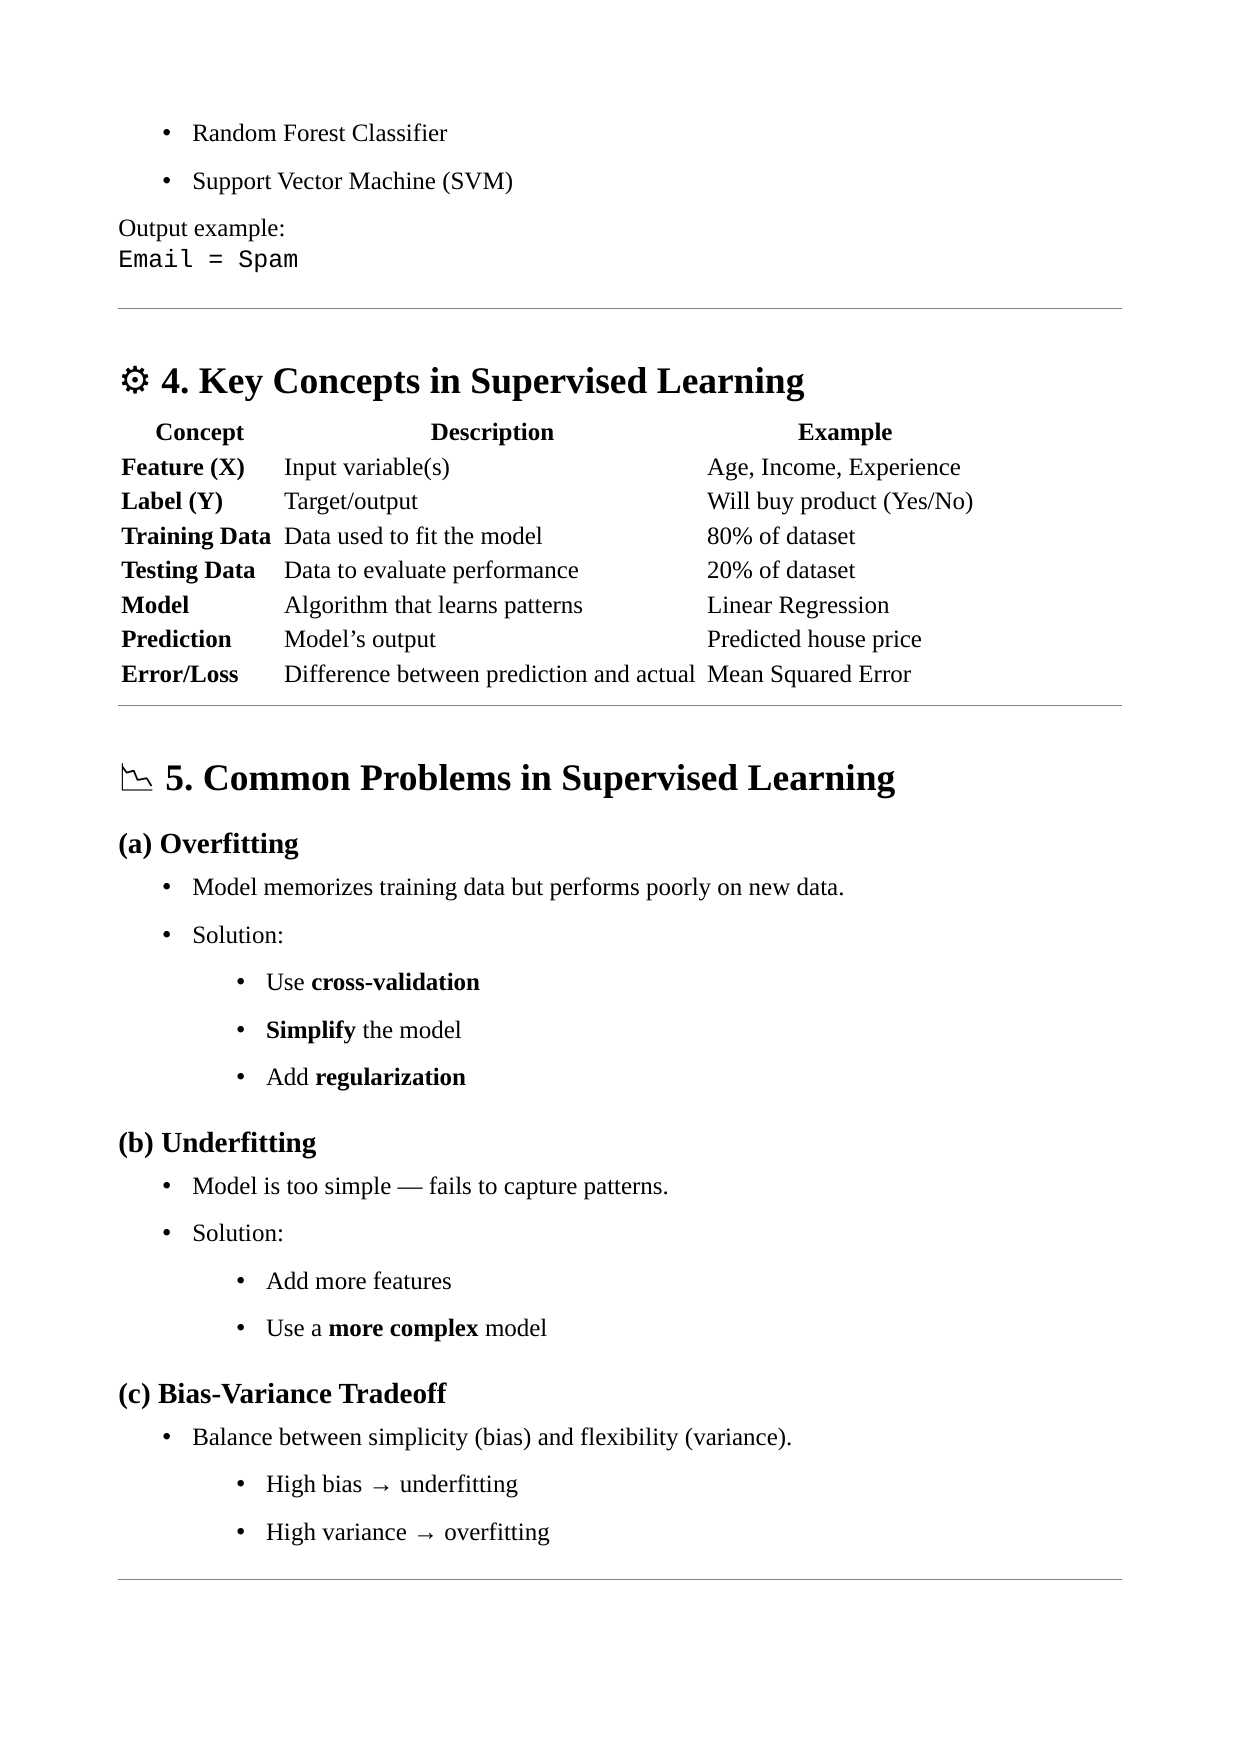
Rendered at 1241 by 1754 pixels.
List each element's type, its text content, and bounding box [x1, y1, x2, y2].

subtitle ⚙️ 4. Key Concepts in Supervised Learning [118, 358, 1122, 402]
list High variance → overfitting [236, 1517, 1122, 1546]
table_cell Predicted house price [704, 622, 986, 656]
table_cell Error/Loss [118, 656, 281, 691]
list Use cross-validation [236, 967, 1122, 996]
list Add more features [236, 1266, 1122, 1295]
text Output example: Email = Spam [118, 213, 1122, 274]
table_header Concept [118, 414, 281, 449]
table_cell Testing Data [118, 553, 281, 587]
subtitle (b) Underfitting [118, 1125, 1122, 1158]
table_cell Age, Income, Experience [704, 449, 986, 483]
list Model memorizes training data but performs poorly on new data. [162, 872, 1122, 901]
table_cell Label (Y) [118, 483, 281, 518]
list Use a more complex model [236, 1313, 1122, 1342]
list Support Vector Machine (SVM) [162, 166, 1122, 194]
table_header Example [704, 414, 986, 449]
list Model is too simple — fails to capture patterns. [162, 1171, 1122, 1199]
table_header Description [281, 414, 704, 449]
table_cell Input variable(s) [281, 449, 704, 483]
table_cell Linear Regression [704, 587, 986, 622]
table_cell Model’s output [281, 622, 704, 656]
list Add regularization [236, 1062, 1122, 1091]
table_cell Model [118, 587, 281, 622]
table_cell Algorithm that learns patterns [281, 587, 704, 622]
table_cell Feature (X) [118, 449, 281, 483]
table_cell Difference between prediction and actual [281, 656, 704, 691]
list Balance between simplicity (bias) and flexibility (variance). [162, 1422, 1122, 1451]
table_cell 20% of dataset [704, 553, 986, 587]
table_cell 80% of dataset [704, 518, 986, 552]
table_cell Will buy product (Yes/No) [704, 483, 986, 518]
subtitle 📉 5. Common Problems in Supervised Learning [118, 756, 1122, 799]
list Solution: [162, 920, 1122, 948]
subtitle (c) Bias-Variance Tradeoff [118, 1376, 1122, 1409]
list Simplify the model [236, 1015, 1122, 1044]
list Solution: [162, 1218, 1122, 1247]
table_cell Data used to fit the model [281, 518, 704, 552]
subtitle (a) Overfitting [118, 826, 1122, 859]
list Random Forest Classifier [162, 118, 1122, 147]
table_cell Training Data [118, 518, 281, 552]
table_cell Mean Squared Error [704, 656, 986, 691]
table_cell Data to evaluate performance [281, 553, 704, 587]
list High bias → underfitting [236, 1469, 1122, 1498]
table_cell Prediction [118, 622, 281, 656]
table_cell Target/output [281, 483, 704, 518]
